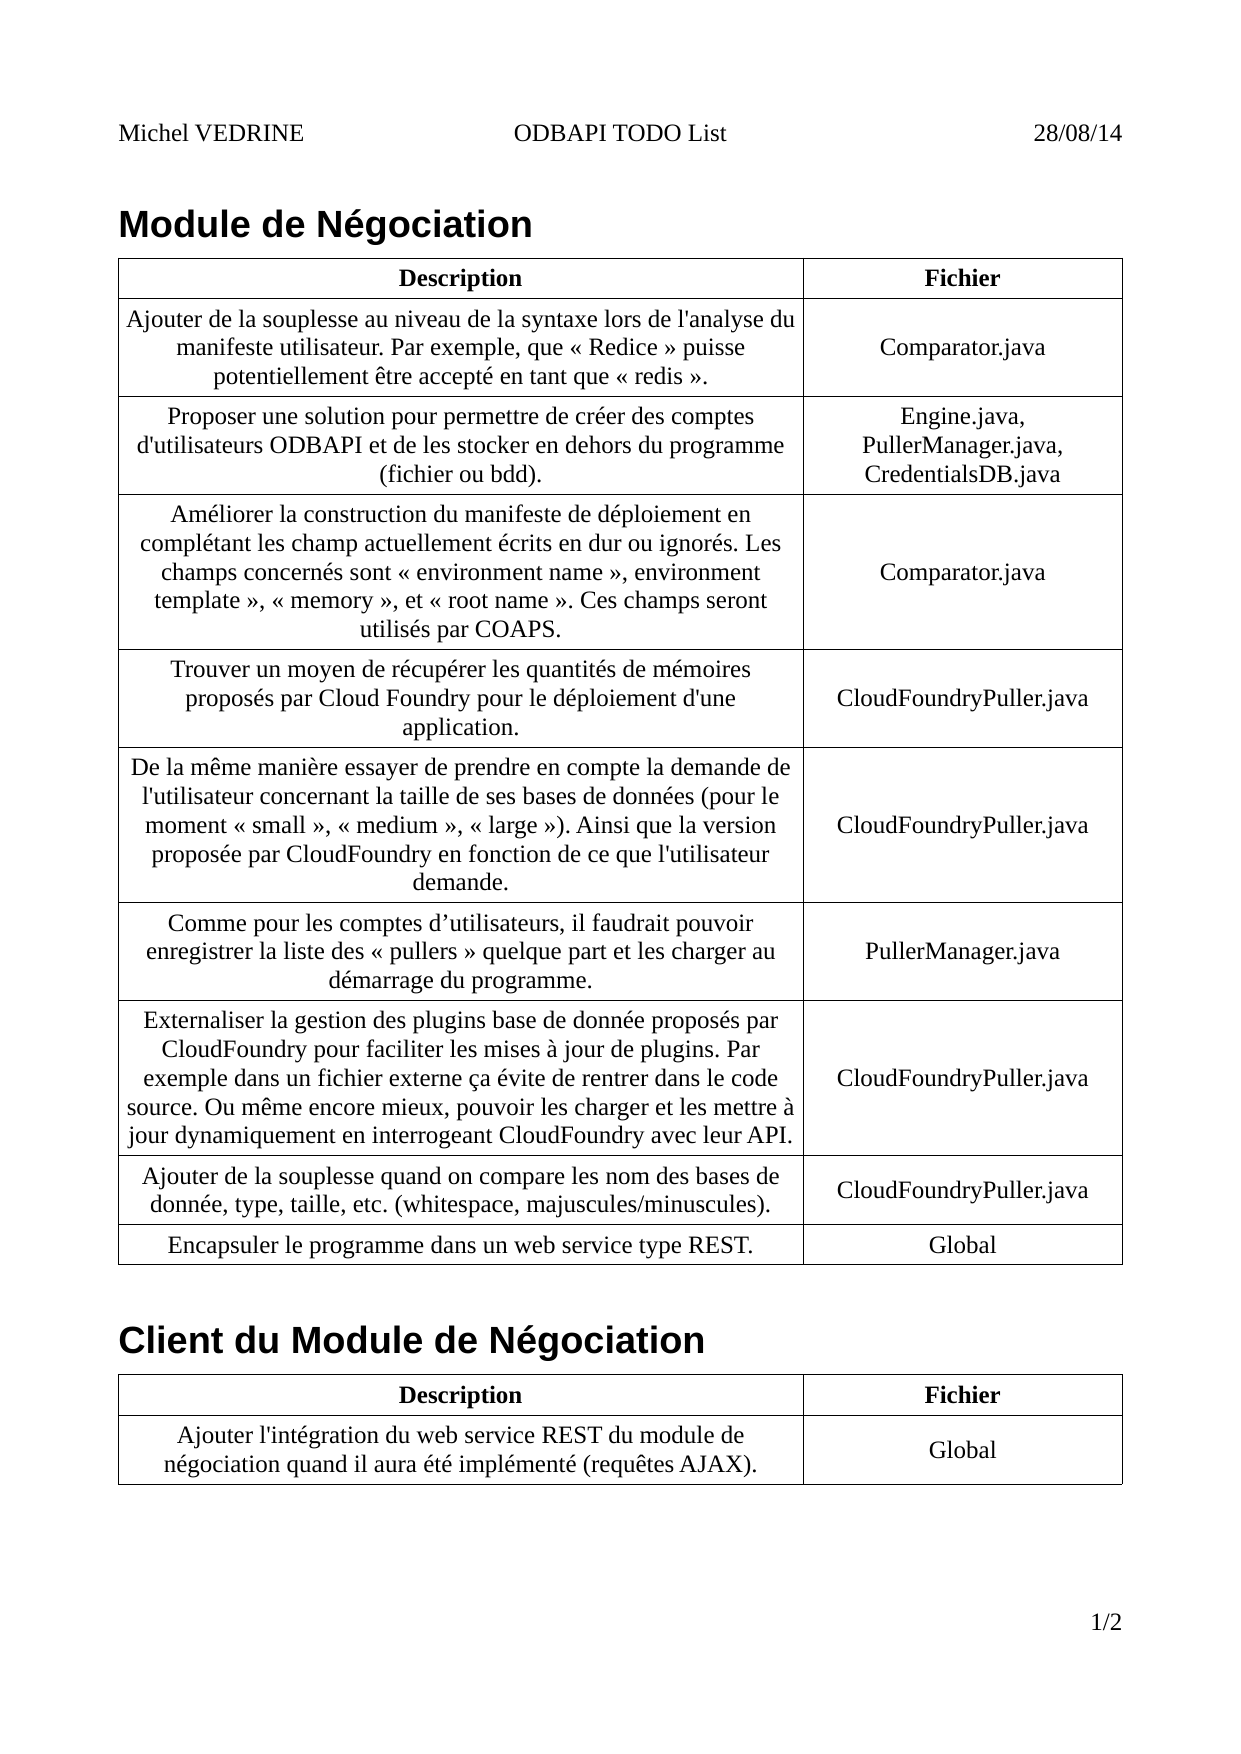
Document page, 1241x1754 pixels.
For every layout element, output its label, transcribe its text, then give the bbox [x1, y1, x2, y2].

table_cell Global [804, 1416, 1122, 1484]
table_cell Améliorer la construction du manifeste de déploiement en complétant les champ actuellement écrits en dur ou ignorés. Les champs concernés sont « environment name », environment template », « memory », et « root name ». Ces champs seront utilisés par COAPS. [119, 495, 803, 649]
table_cell CloudFoundryPuller.java [804, 650, 1122, 747]
subtitle Module de Négociation [118, 201, 1122, 245]
table_cell Global [804, 1225, 1122, 1264]
table_cell Comparator.java [804, 495, 1122, 649]
table_header Fichier [804, 259, 1122, 298]
table_cell Externaliser la gestion des plugins base de donnée proposés par CloudFoundry pour faciliter les mises à jour de plugins. Par exemple dans un fichier externe ça évite de rentrer dans le code source. Ou même encore mieux, pouvoir les charger et les mettre à jour dynamiquement en interrogeant CloudFoundry avec leur API. [119, 1001, 803, 1155]
table_cell De la même manière essayer de prendre en compte la demande de l'utilisateur concernant la taille de ses bases de données (pour le moment « small », « medium », « large »). Ainsi que la version proposée par CloudFoundry en fonction de ce que l'utilisateur demande. [119, 748, 803, 902]
table_cell Ajouter l'intégration du web service REST du module de négociation quand il aura été implémenté (requêtes AJAX). [119, 1416, 803, 1484]
table_header Description [119, 1375, 803, 1415]
table_cell CloudFoundryPuller.java [804, 748, 1122, 902]
table_cell Comme pour les comptes d’utilisateurs, il faudrait pouvoir enregistrer la liste des « pullers » quelque part et les charger au démarrage du programme. [119, 903, 803, 1000]
subtitle Client du Module de Négociation [118, 1318, 1122, 1362]
table_header Description [119, 259, 803, 298]
table_cell Encapsuler le programme dans un web service type REST. [119, 1225, 803, 1264]
table_cell Ajouter de la souplesse au niveau de la syntaxe lors de l'analyse du manifeste utilisateur. Par exemple, que « Redice » puisse potentiellement être accepté en tant que « redis ». [119, 299, 803, 396]
table_cell Proposer une solution pour permettre de créer des comptes d'utilisateurs ODBAPI et de les stocker en dehors du programme (fichier ou bdd). [119, 397, 803, 493]
table_cell CloudFoundryPuller.java [804, 1156, 1122, 1224]
table_cell PullerManager.java [804, 903, 1122, 1000]
table_cell Engine.java, PullerManager.java, CredentialsDB.java [804, 397, 1122, 493]
table_cell Trouver un moyen de récupérer les quantités de mémoires proposés par Cloud Foundry pour le déploiement d'une application. [119, 650, 803, 747]
table_cell Comparator.java [804, 299, 1122, 396]
table_cell CloudFoundryPuller.java [804, 1001, 1122, 1155]
table_cell Ajouter de la souplesse quand on compare les nom des bases de donnée, type, taille, etc. (whitespace, majuscules/minuscules). [119, 1156, 803, 1224]
table_header Fichier [804, 1375, 1122, 1415]
